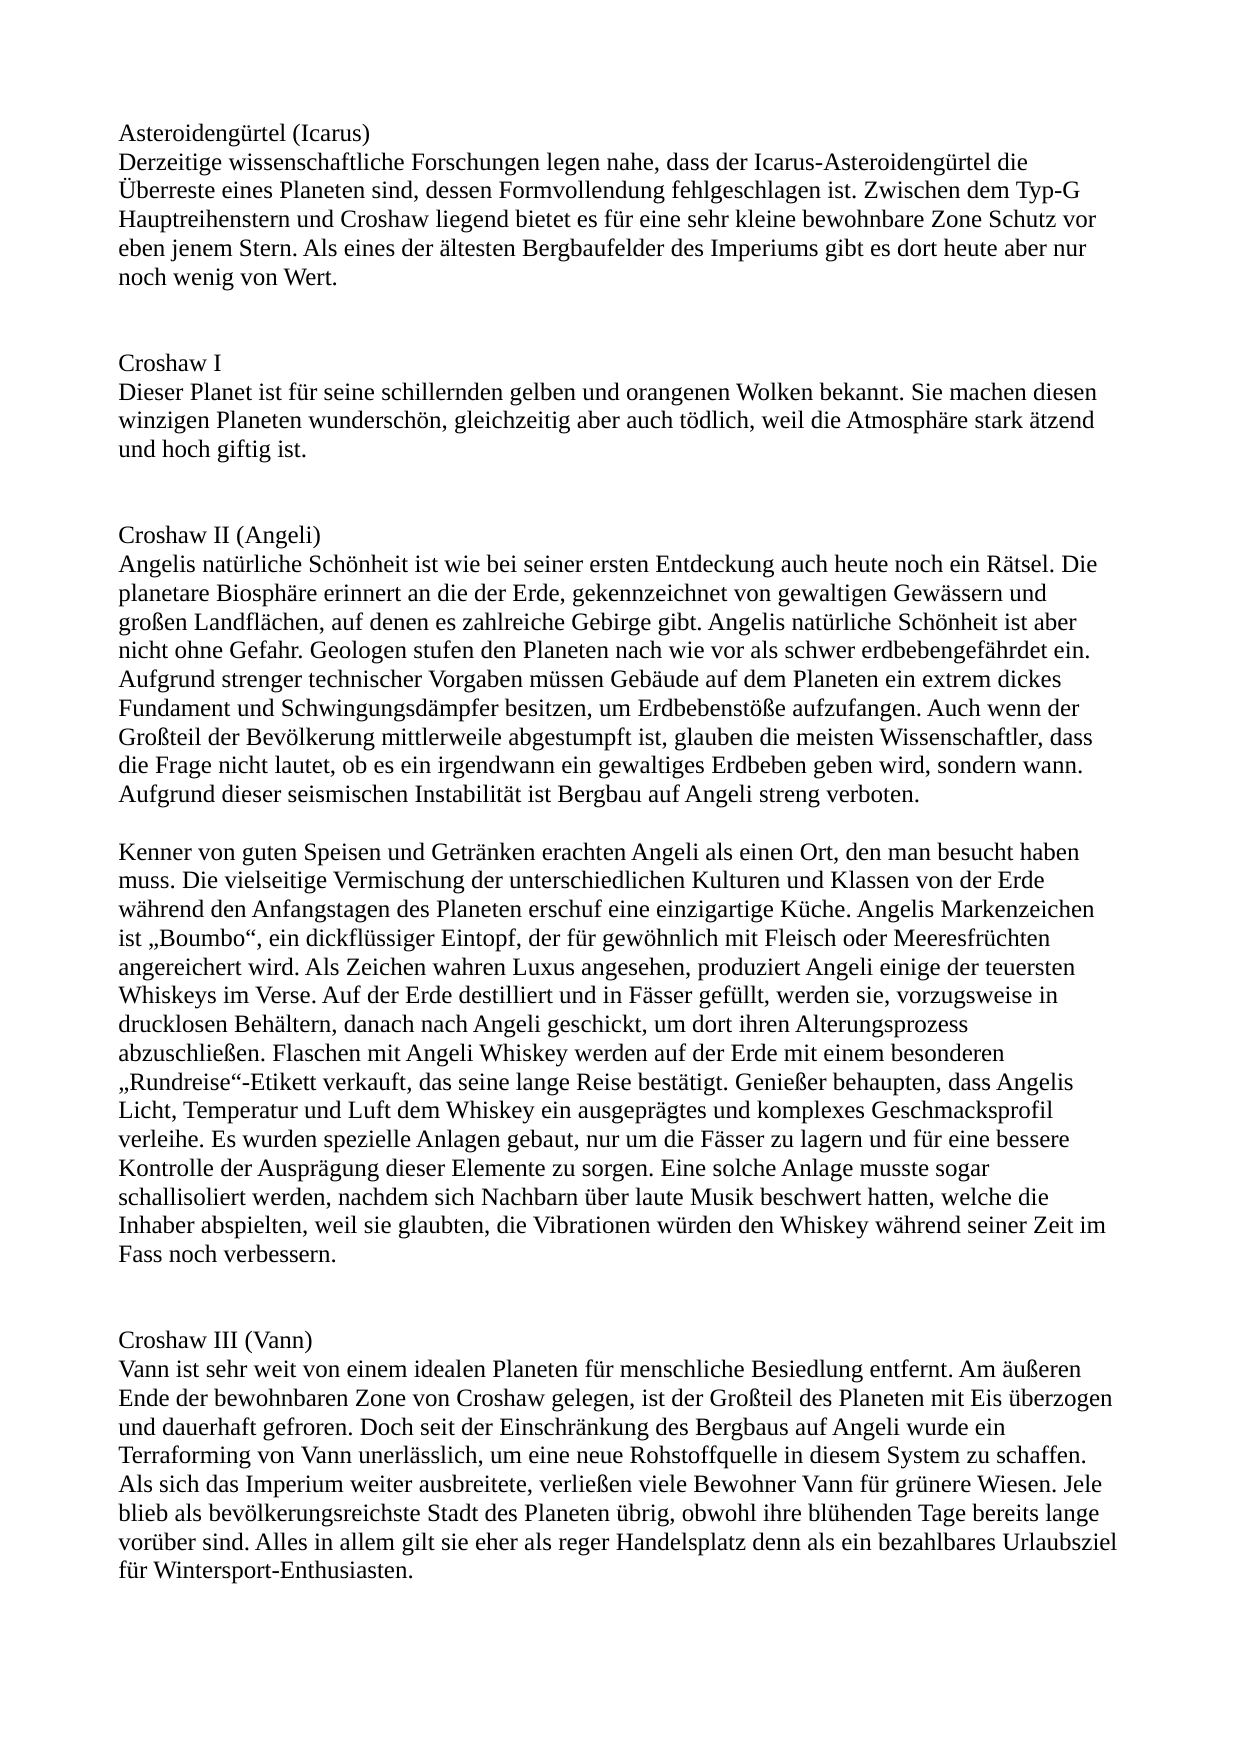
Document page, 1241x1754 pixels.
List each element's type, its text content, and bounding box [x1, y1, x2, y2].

text Kenner von guten Speisen und Getränken erachten Angeli als einen Ort, den man besucht haben muss. Die vielseitige Vermischung der unterschiedlichen Kulturen und Klassen von der Erde während den Anfangstagen des Planeten erschuf eine einzigartige Küche. Angelis Markenzeichen ist „Boumbo“, ein dickflüssiger Eintopf, der für gewöhnlich mit Fleisch oder Meeresfrüchten angereichert wird. Als Zeichen wahren Luxus angesehen, produziert Angeli einige der teuersten Whiskeys im Verse. Auf der Erde destilliert und in Fässer gefüllt, werden sie, vorzugsweise in drucklosen Behältern, danach nach Angeli geschickt, um dort ihren Alterungsprozess abzuschließen. Flaschen mit Angeli Whiskey werden auf der Erde mit einem besonderen „Rundreise“-Etikett verkauft, das seine lange Reise bestätigt. Genießer behaupten, dass Angelis Licht, Temperatur und Luft dem Whiskey ein ausgeprägtes und komplexes Geschmacksprofil verleihe. Es wurden spezielle Anlagen gebaut, nur um die Fässer zu lagern und für eine bessere Kontrolle der Ausprägung dieser Elemente zu sorgen. Eine solche Anlage musste sogar schallisoliert werden, nachdem sich Nachbarn über laute Musik beschwert hatten, welche die Inhaber abspielten, weil sie glaubten, die Vibrationen würden den Whiskey während seiner Zeit im Fass noch verbessern. [118, 837, 1122, 1268]
text Croshaw III (Vann) [118, 1326, 1122, 1354]
text Dieser Planet ist für seine schillernden gelben und orangenen Wolken bekannt. Sie machen diesen winzigen Planeten wunderschön, gleichzeitig aber auch tödlich, weil die Atmosphäre stark ätzend und hoch giftig ist. [118, 377, 1122, 463]
text Croshaw I [118, 348, 1122, 377]
text Croshaw II (Angeli) [118, 521, 1122, 549]
text Vann ist sehr weit von einem idealen Planeten für menschliche Besiedlung entfernt. Am äußeren Ende der bewohnbaren Zone von Croshaw gelegen, ist der Großteil des Planeten mit Eis überzogen und dauerhaft gefroren. Doch seit der Einschränkung des Bergbaus auf Angeli wurde ein Terraforming von Vann unerlässlich, um eine neue Rohstoffquelle in diesem System zu schaffen. [118, 1354, 1122, 1469]
text Angelis natürliche Schönheit ist wie bei seiner ersten Entdeckung auch heute noch ein Rätsel. Die planetare Biosphäre erinnert an die der Erde, gekennzeichnet von gewaltigen Gewässern und großen Landflächen, auf denen es zahlreiche Gebirge gibt. Angelis natürliche Schönheit ist aber nicht ohne Gefahr. Geologen stufen den Planeten nach wie vor als schwer erdbebengefährdet ein. Aufgrund strenger technischer Vorgaben müssen Gebäude auf dem Planeten ein extrem dickes Fundament und Schwingungsdämpfer besitzen, um Erdbebenstöße aufzufangen. Auch wenn der Großteil der Bevölkerung mittlerweile abgestumpft ist, glauben die meisten Wissenschaftler, dass die Frage nicht lautet, ob es ein irgendwann ein gewaltiges Erdbeben geben wird, sondern wann. Aufgrund dieser seismischen Instabilität ist Bergbau auf Angeli streng verboten. [118, 549, 1122, 808]
text Asteroidengürtel (Icarus) [118, 118, 1122, 147]
text Als sich das Imperium weiter ausbreitete, verließen viele Bewohner Vann für grünere Wiesen. Jele blieb als bevölkerungsreichste Stadt des Planeten übrig, obwohl ihre blühenden Tage bereits lange vorüber sind. Alles in allem gilt sie eher als reger Handelsplatz denn als ein bezahlbares Urlaubsziel für Wintersport-Enthusiasten. [118, 1469, 1122, 1584]
text Derzeitige wissenschaftliche Forschungen legen nahe, dass der Icarus-Asteroidengürtel die Überreste eines Planeten sind, dessen Formvollendung fehlgeschlagen ist. Zwischen dem Typ-G Hauptreihenstern und Croshaw liegend bietet es für eine sehr kleine bewohnbare Zone Schutz vor eben jenem Stern. Als eines der ältesten Bergbaufelder des Imperiums gibt es dort heute aber nur noch wenig von Wert. [118, 147, 1122, 291]
